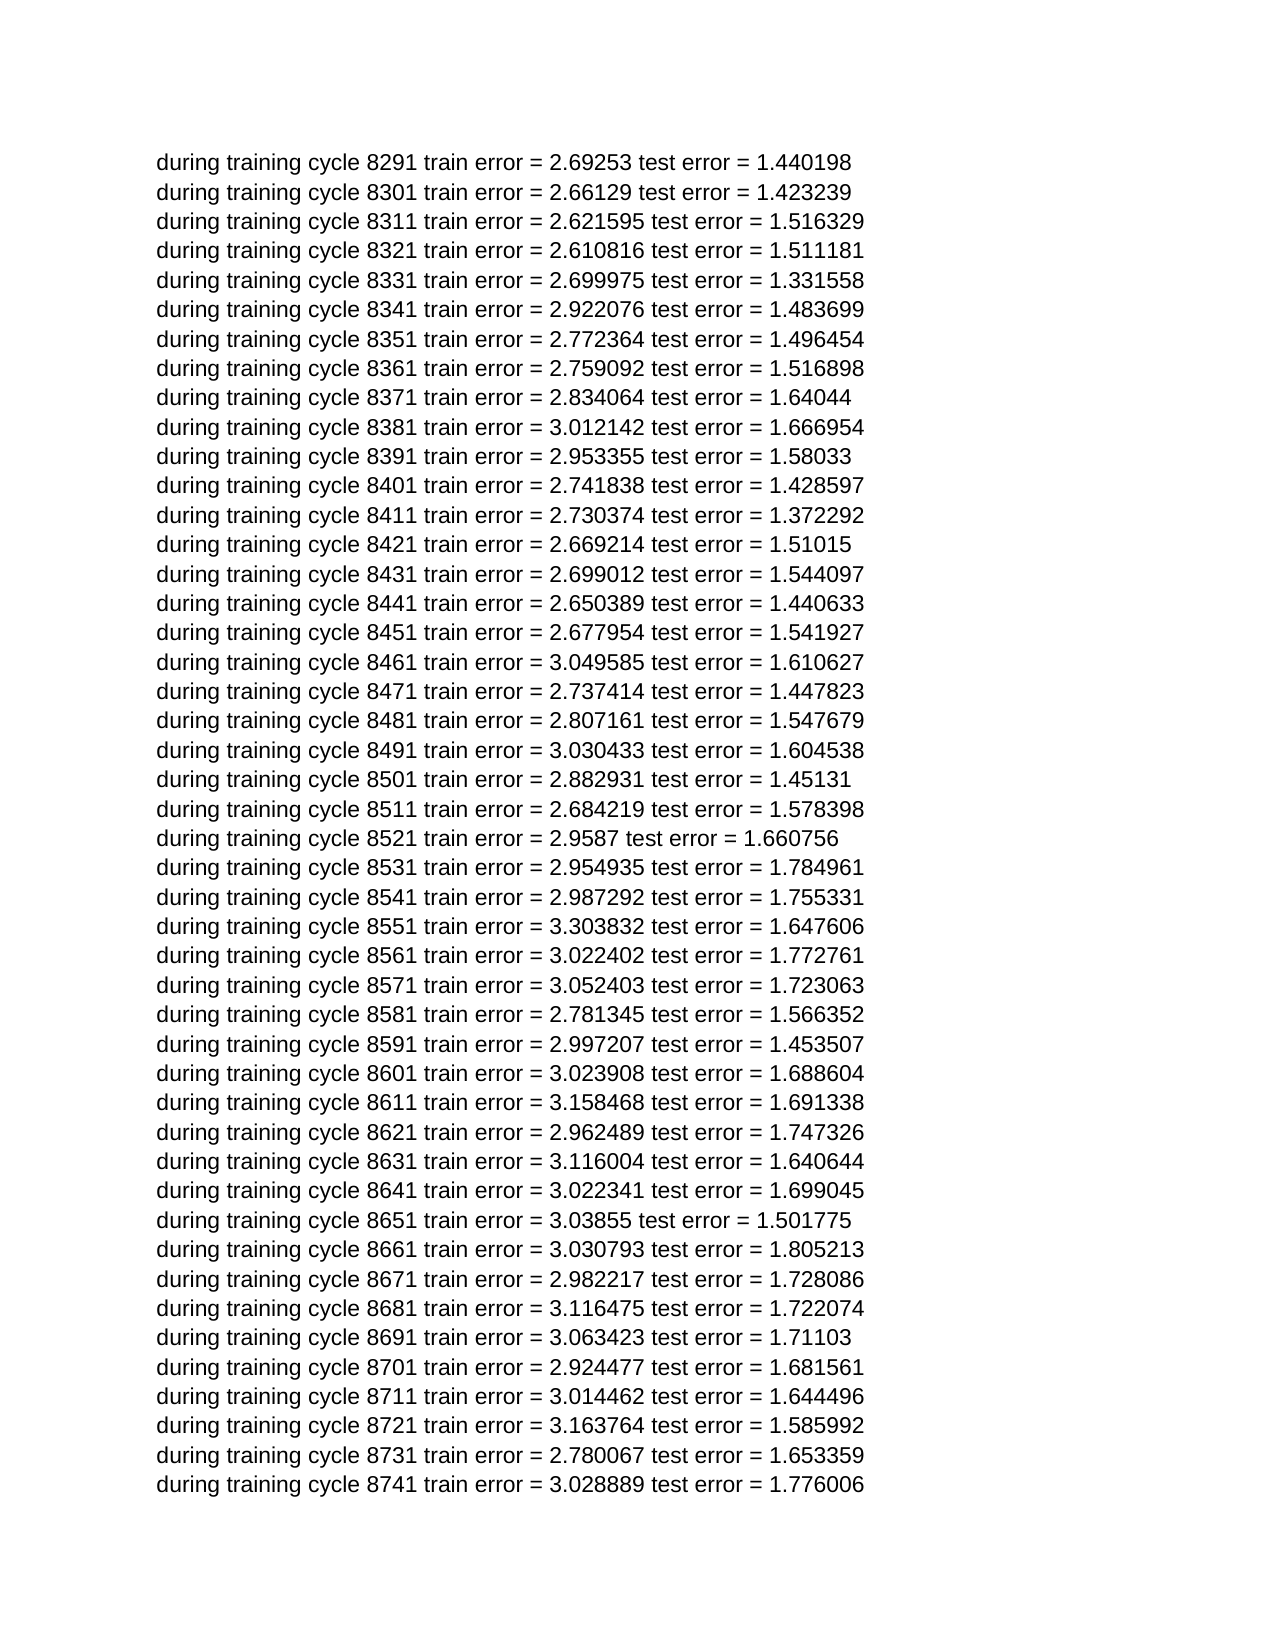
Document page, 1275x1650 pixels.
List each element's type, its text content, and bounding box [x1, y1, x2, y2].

text during training cycle 8321 train error = 2.610816 test error = 1.511181 [150, 238, 1125, 264]
text during training cycle 8571 train error = 3.052403 test error = 1.723063 [150, 972, 1125, 998]
text during training cycle 8661 train error = 3.030793 test error = 1.805213 [150, 1237, 1125, 1262]
text during training cycle 8601 train error = 3.023908 test error = 1.688604 [150, 1061, 1125, 1086]
text during training cycle 8301 train error = 2.66129 test error = 1.423239 [150, 179, 1125, 205]
text during training cycle 8351 train error = 2.772364 test error = 1.496454 [150, 326, 1125, 352]
text during training cycle 8341 train error = 2.922076 test error = 1.483699 [150, 297, 1125, 322]
text during training cycle 8521 train error = 2.9587 test error = 1.660756 [150, 826, 1125, 851]
text during training cycle 8671 train error = 2.982217 test error = 1.728086 [150, 1266, 1125, 1292]
text during training cycle 8391 train error = 2.953355 test error = 1.58033 [150, 444, 1125, 469]
text during training cycle 8631 train error = 3.116004 test error = 1.640644 [150, 1149, 1125, 1174]
text during training cycle 8431 train error = 2.699012 test error = 1.544097 [150, 561, 1125, 587]
text during training cycle 8561 train error = 3.022402 test error = 1.772761 [150, 943, 1125, 969]
text during training cycle 8681 train error = 3.116475 test error = 1.722074 [150, 1296, 1125, 1321]
text during training cycle 8441 train error = 2.650389 test error = 1.440633 [150, 591, 1125, 616]
text during training cycle 8581 train error = 2.781345 test error = 1.566352 [150, 1002, 1125, 1027]
text during training cycle 8641 train error = 3.022341 test error = 1.699045 [150, 1178, 1125, 1204]
text during training cycle 8651 train error = 3.03855 test error = 1.501775 [150, 1207, 1125, 1233]
text during training cycle 8411 train error = 2.730374 test error = 1.372292 [150, 502, 1125, 528]
text during training cycle 8471 train error = 2.737414 test error = 1.447823 [150, 679, 1125, 704]
text during training cycle 8401 train error = 2.741838 test error = 1.428597 [150, 473, 1125, 499]
text during training cycle 8311 train error = 2.621595 test error = 1.516329 [150, 209, 1125, 234]
text during training cycle 8551 train error = 3.303832 test error = 1.647606 [150, 914, 1125, 939]
text during training cycle 8291 train error = 2.69253 test error = 1.440198 [150, 150, 1125, 176]
text during training cycle 8721 train error = 3.163764 test error = 1.585992 [150, 1413, 1125, 1439]
text during training cycle 8741 train error = 3.028889 test error = 1.776006 [150, 1472, 1125, 1497]
text during training cycle 8711 train error = 3.014462 test error = 1.644496 [150, 1384, 1125, 1409]
text during training cycle 8501 train error = 2.882931 test error = 1.45131 [150, 767, 1125, 792]
text during training cycle 8331 train error = 2.699975 test error = 1.331558 [150, 267, 1125, 293]
text during training cycle 8461 train error = 3.049585 test error = 1.610627 [150, 649, 1125, 675]
text during training cycle 8381 train error = 3.012142 test error = 1.666954 [150, 414, 1125, 440]
text during training cycle 8701 train error = 2.924477 test error = 1.681561 [150, 1354, 1125, 1380]
text during training cycle 8491 train error = 3.030433 test error = 1.604538 [150, 737, 1125, 763]
text during training cycle 8421 train error = 2.669214 test error = 1.51015 [150, 532, 1125, 557]
text during training cycle 8731 train error = 2.780067 test error = 1.653359 [150, 1442, 1125, 1468]
text during training cycle 8451 train error = 2.677954 test error = 1.541927 [150, 620, 1125, 646]
text during training cycle 8591 train error = 2.997207 test error = 1.453507 [150, 1031, 1125, 1057]
text during training cycle 8361 train error = 2.759092 test error = 1.516898 [150, 356, 1125, 381]
text during training cycle 8541 train error = 2.987292 test error = 1.755331 [150, 884, 1125, 910]
text during training cycle 8511 train error = 2.684219 test error = 1.578398 [150, 796, 1125, 822]
text during training cycle 8531 train error = 2.954935 test error = 1.784961 [150, 855, 1125, 881]
text during training cycle 8481 train error = 2.807161 test error = 1.547679 [150, 708, 1125, 734]
text during training cycle 8371 train error = 2.834064 test error = 1.64044 [150, 385, 1125, 411]
text during training cycle 8691 train error = 3.063423 test error = 1.71103 [150, 1325, 1125, 1351]
text during training cycle 8621 train error = 2.962489 test error = 1.747326 [150, 1119, 1125, 1145]
text during training cycle 8611 train error = 3.158468 test error = 1.691338 [150, 1090, 1125, 1116]
